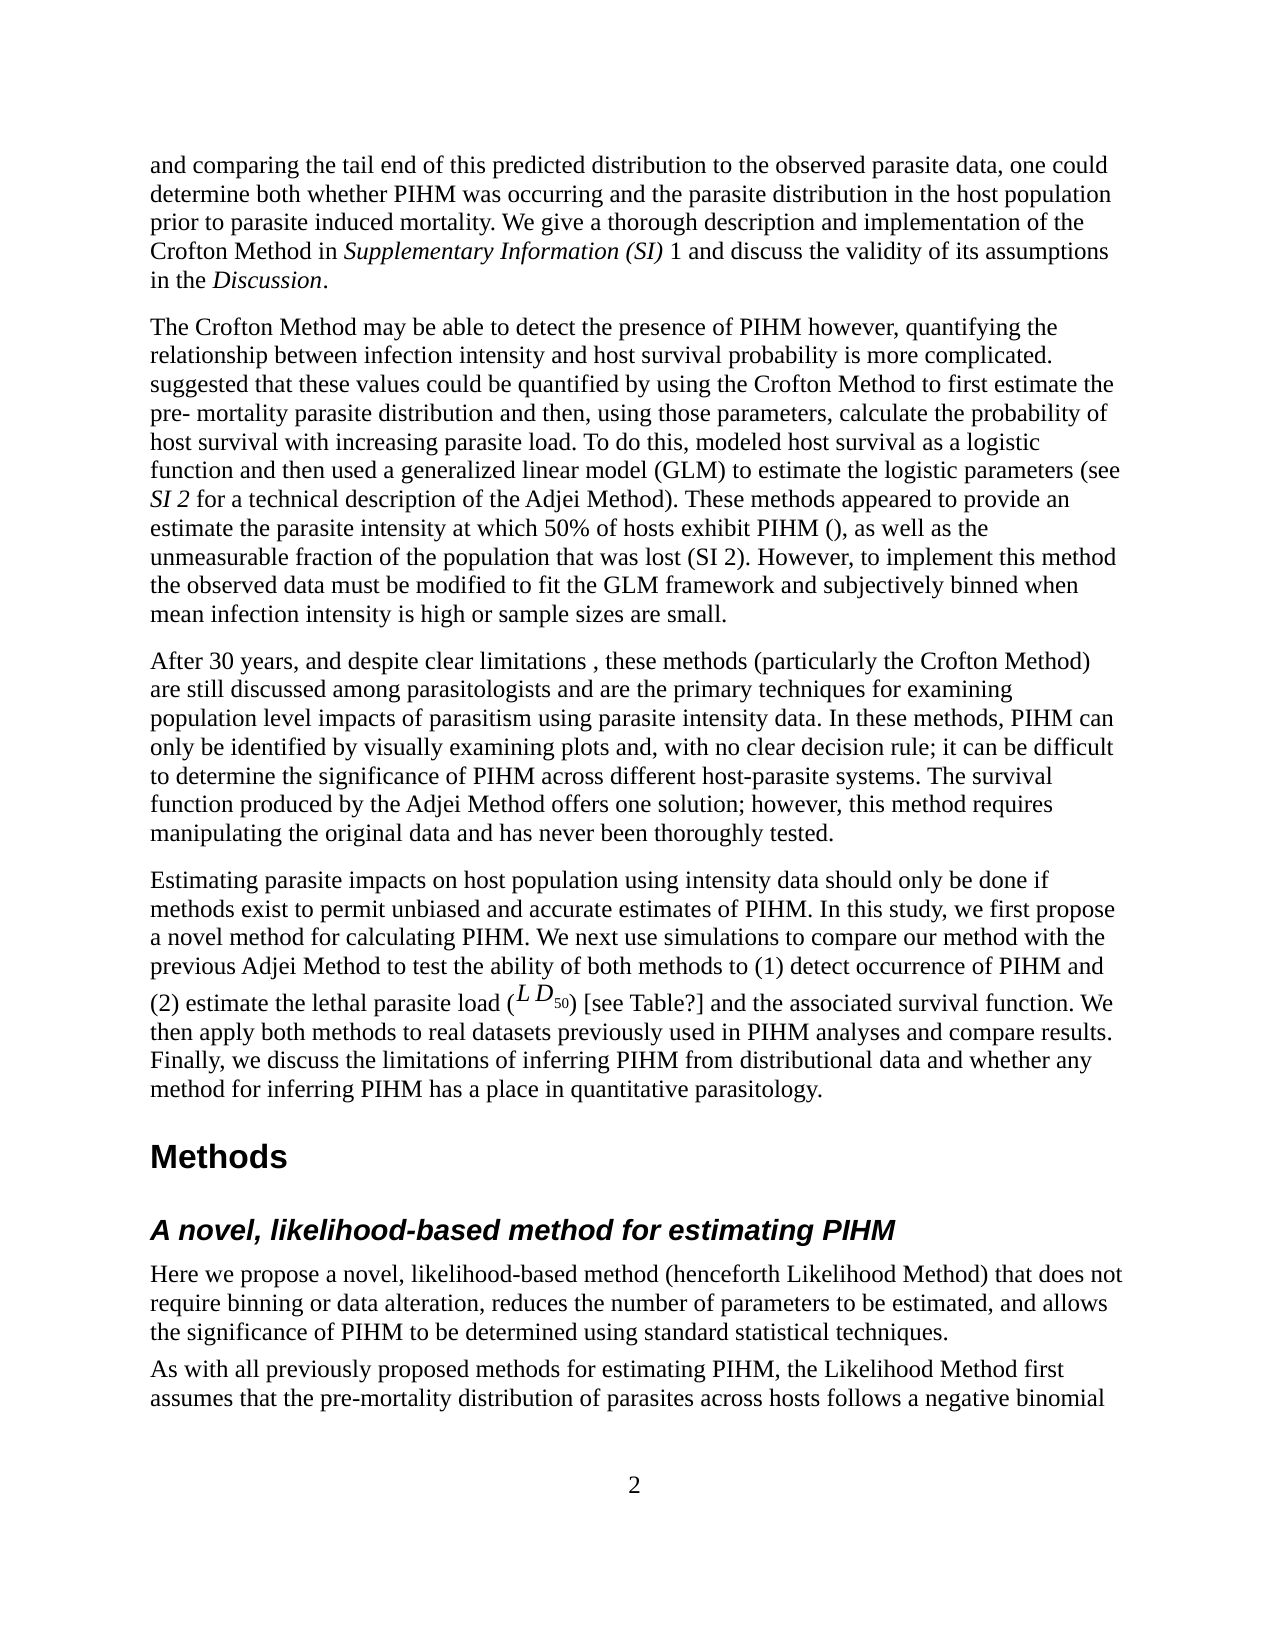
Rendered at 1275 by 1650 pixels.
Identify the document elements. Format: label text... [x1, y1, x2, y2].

text Estimating parasite impacts on host population using intensity data should only be done if methods exist to permit unbiased and accurate estimates of PIHM. In this study, we first propose a novel method for calculating PIHM. We next use simulations to compare our method with the previous Adjei Method to test the ability of both methods to (1) detect occurrence of PIHM and (2) estimate the lethal parasite load () [see Table?] and the associated survival function. We then apply both methods to real datasets previously used in PIHM analyses and compare results. Finally, we discuss the limitations of inferring PIHM from distributional data and whether any method for inferring PIHM has a place in quantitative parasitology. [150, 865, 1125, 1103]
text As with all previously proposed methods for estimating PIHM, the Likelihood Method first assumes that the pre-mortality distribution of parasites across hosts follows a negative binomial distribution , where is the mean parasite intensity in hosts before mortality and is the parasite aggregation before mortality (smaller leads to more aggregation). Previous methods have also required a parameter specifying the total number of hosts before mortality , but this is not a necessary parameter in the Likelihood Method. [150, 1354, 1125, 1412]
text Here we propose a novel, likelihood-based method (henceforth Likelihood Method) that does not require binning or data alteration, reduces the number of parameters to be estimated, and allows the significance of PIHM to be determined using standard statistical techniques. [150, 1259, 1125, 1345]
subtitle A novel, likelihood-based method for estimating PIHM [150, 1213, 1125, 1247]
text The Crofton Method may be able to detect the presence of PIHM however, quantifying the relationship between infection intensity and host survival probability is more complicated. suggested that these values could be quantified by using the Crofton Method to first estimate the pre- mortality parasite distribution and then, using those parameters, calculate the probability of host survival with increasing parasite load. To do this, modeled host survival as a logistic function and then used a generalized linear model (GLM) to estimate the logistic parameters (see SI 2 for a technical description of the Adjei Method). These methods appeared to provide an estimate the parasite intensity at which 50% of hosts exhibit PIHM (), as well as the unmeasurable fraction of the population that was lost (SI 2). However, to implement this method the observed data must be modified to fit the GLM framework and subjectively binned when mean infection intensity is high or sample sizes are small. [150, 312, 1125, 628]
text After 30 years, and despite clear limitations , these methods (particularly the Crofton Method) are still discussed among parasitologists and are the primary techniques for examining population level impacts of parasitism using parasite intensity data. In these methods, PIHM can only be identified by visually examining plots and, with no clear decision rule; it can be difficult to determine the significance of PIHM across different host-parasite systems. The survival function produced by the Adjei Method offers one solution; however, this method requires manipulating the original data and has never been thoroughly tested. [150, 646, 1125, 847]
subtitle Methods [150, 1137, 1125, 1176]
text and comparing the tail end of this predicted distribution to the observed parasite data, one could determine both whether PIHM was occurring and the parasite distribution in the host population prior to parasite induced mortality. We give a thorough description and implementation of the Crofton Method in Supplementary Information (SI) 1 and discuss the validity of its assumptions in the Discussion. [150, 150, 1125, 294]
